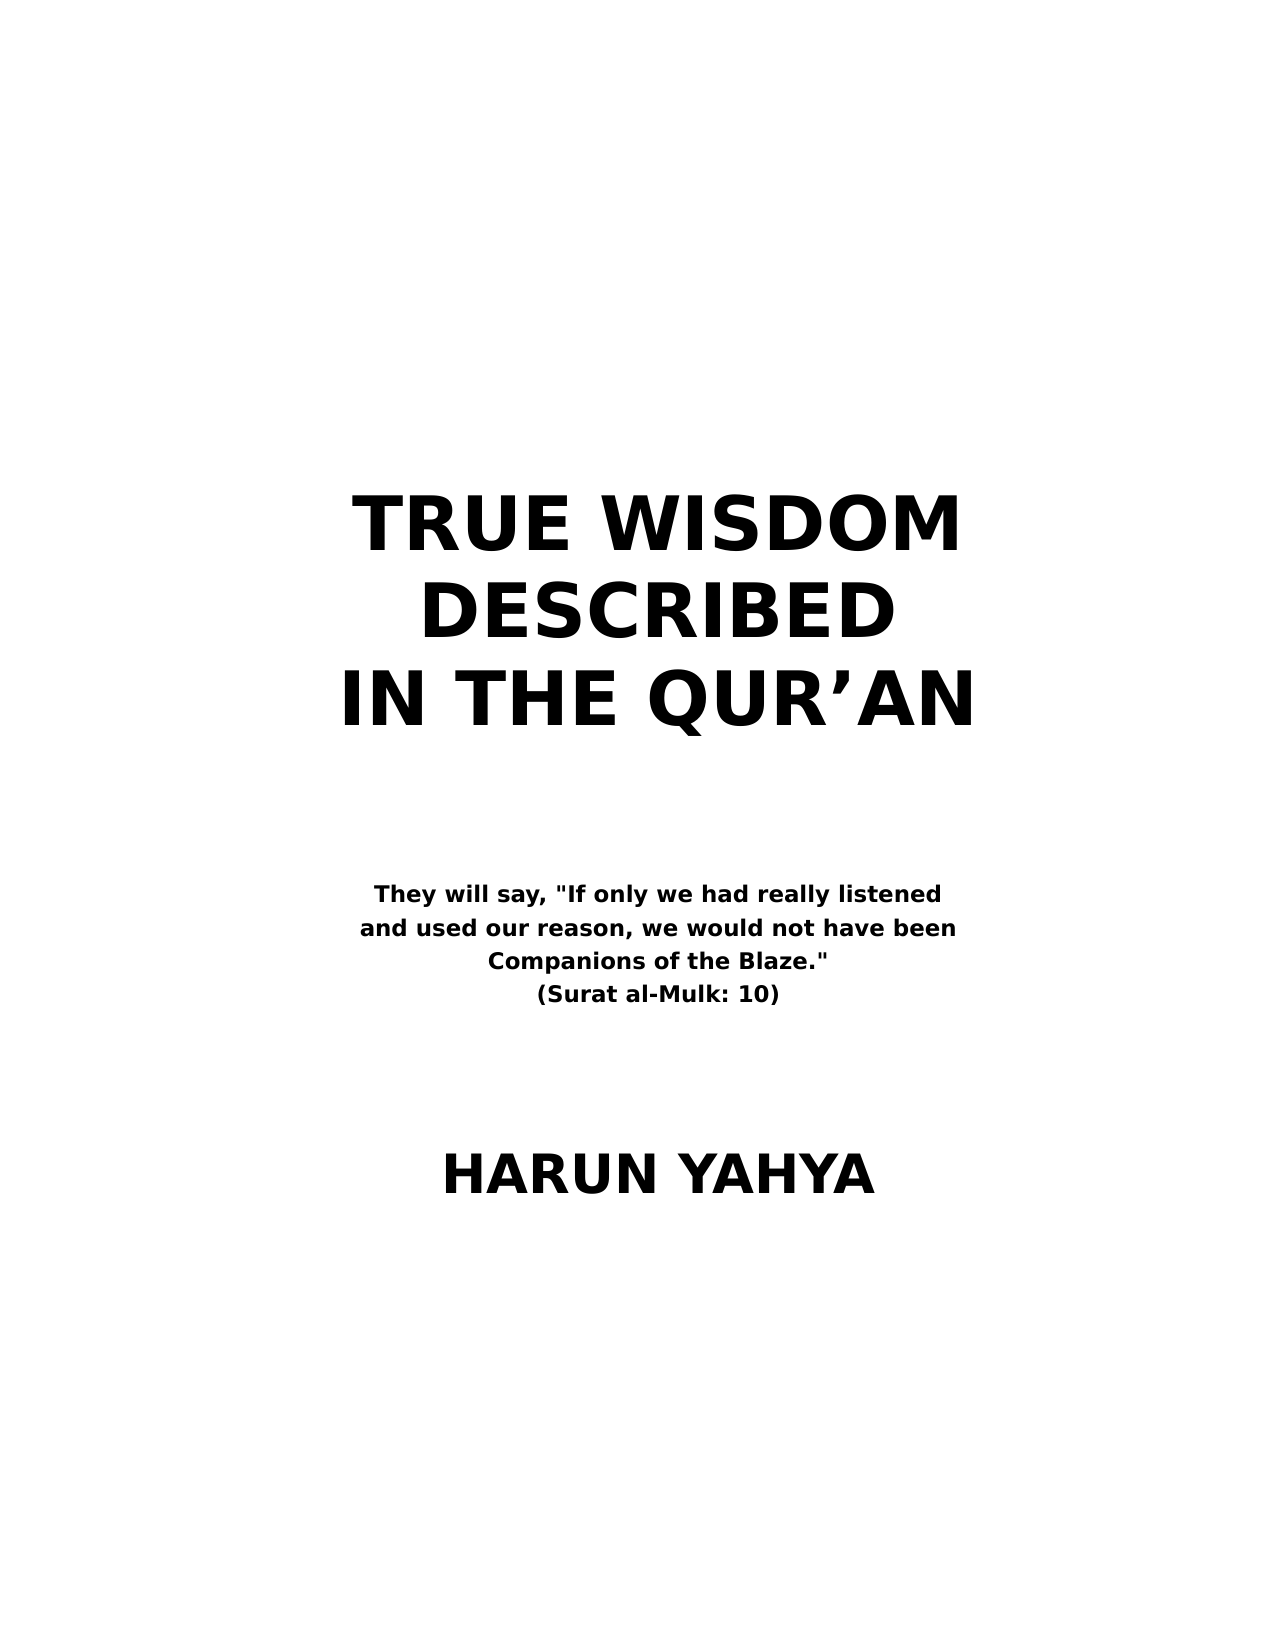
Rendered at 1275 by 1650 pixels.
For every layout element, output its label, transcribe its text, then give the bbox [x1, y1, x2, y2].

text DESCRIBED [112, 568, 1145, 656]
text IN THE QUR’AN [112, 656, 1145, 743]
text and used our reason, we would not have been [112, 909, 1145, 943]
text TRUE WISDOM [112, 481, 1145, 568]
text They will say, "If only we had really listened [112, 876, 1145, 909]
text (Surat al-Mulk: 10) [112, 976, 1145, 1009]
text Companions of the Blaze." [112, 943, 1145, 976]
text HARUN YAHYA [112, 1143, 1145, 1206]
